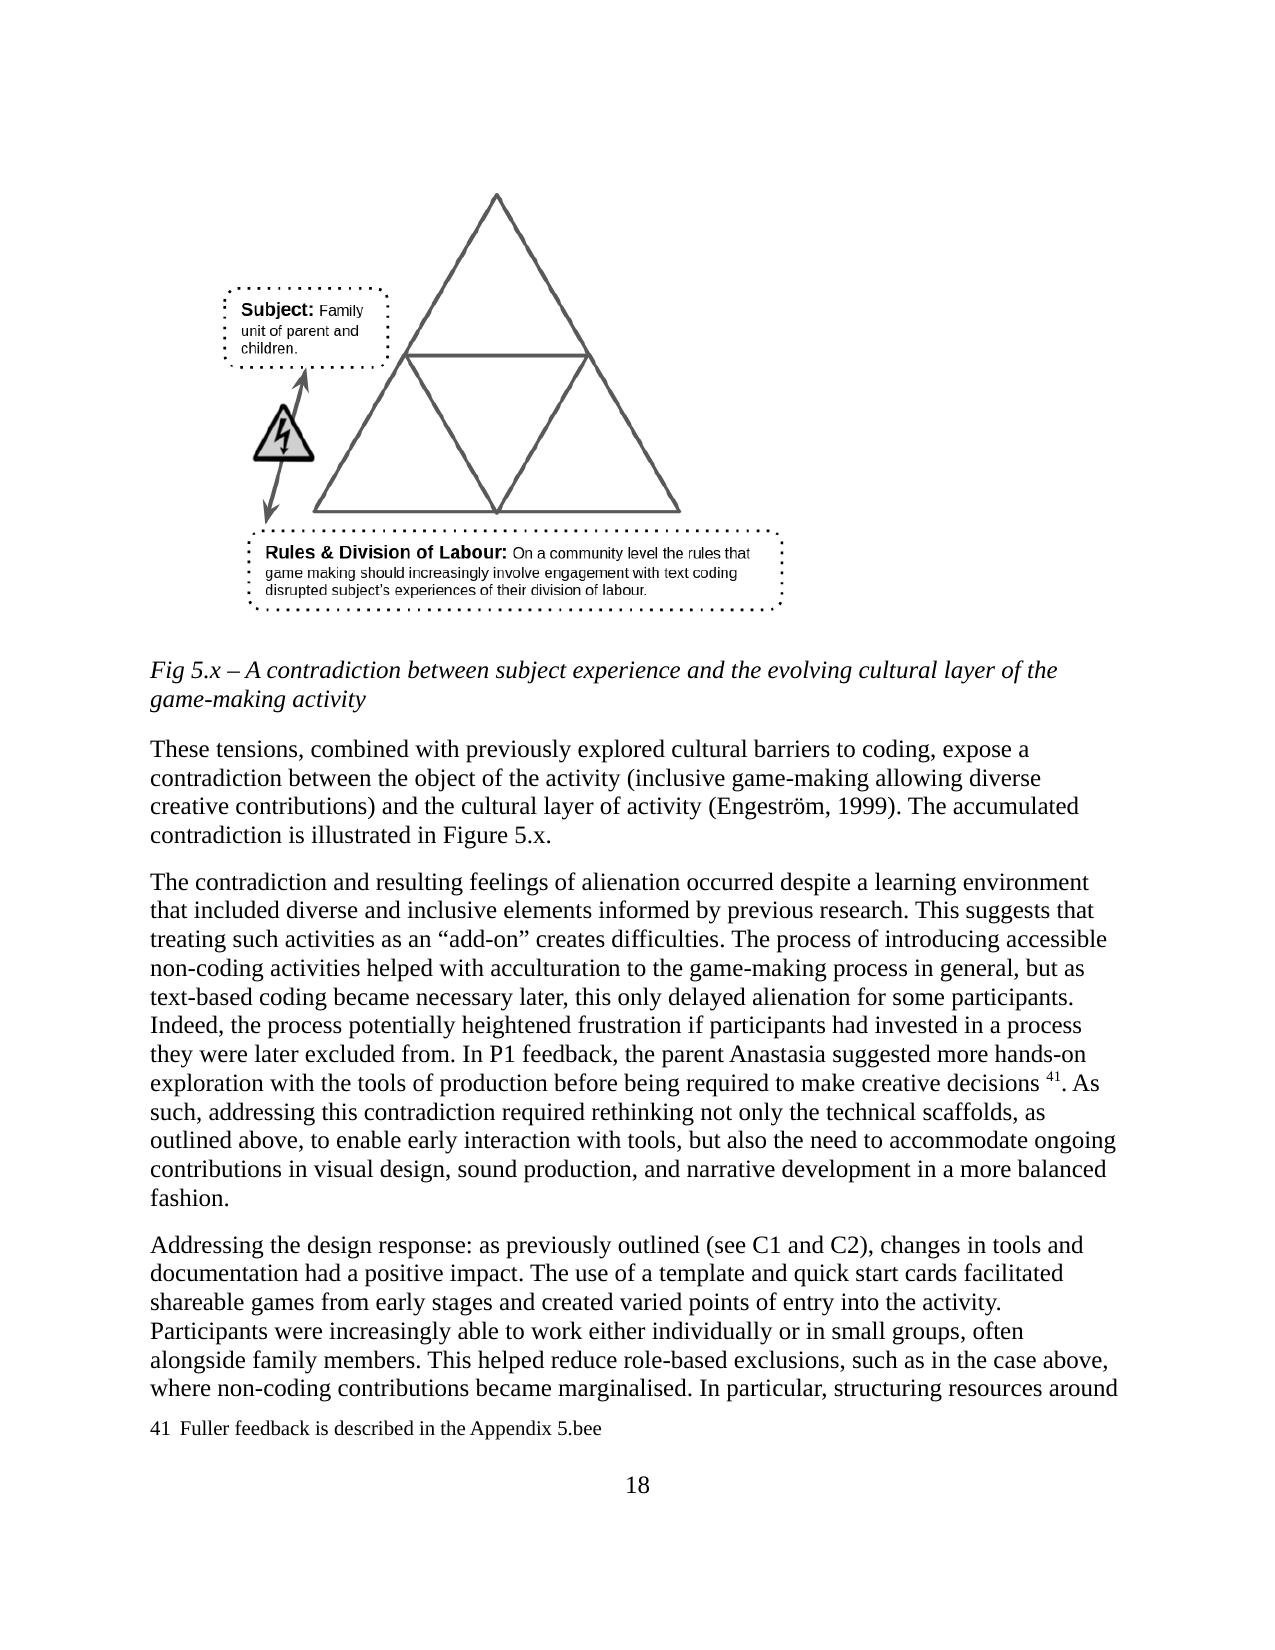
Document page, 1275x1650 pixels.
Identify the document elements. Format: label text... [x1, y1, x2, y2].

picture [150, 150, 1077, 643]
text The contradiction and resulting feelings of alienation occurred despite a learning environment that included diverse and inclusive elements informed by previous research. This suggests that treating such activities as an “add-on” creates difficulties. The process of introducing accessible non-coding activities helped with acculturation to the game-making process in general, but as text-based coding became necessary later, this only delayed alienation for some participants. Indeed, the process potentially heightened frustration if participants had invested in a process they were later excluded from. In P1 feedback, the parent Anastasia suggested more hands-on exploration with the tools of production before being required to make creative decisions . As such, addressing this contradiction required rethinking not only the technical scaffolds, as outlined above, to enable early interaction with tools, but also the need to accommodate ongoing contributions in visual design, sound production, and narrative development in a more balanced fashion. [150, 867, 1125, 1212]
text These tensions, combined with previously explored cultural barriers to coding, expose a contradiction between the object of the activity (inclusive game-making allowing diverse creative contributions) and the cultural layer of activity (Engeström, 1999). The accumulated contradiction is illustrated in Figure 5.x. [150, 734, 1125, 849]
text Addressing the design response: as previously outlined (see C1 and C2), changes in tools and documentation had a positive impact. The use of a template and quick start cards facilitated shareable games from early stages and created varied points of entry into the activity. Participants were increasingly able to work either individually or in small groups, often alongside family members. This helped reduce role-based exclusions, such as in the case above, where non-coding contributions became marginalised. In particular, structuring resources around [150, 1230, 1125, 1402]
text Fig 5.x – A contradiction between subject experience and the evolving cultural layer of the game-making activity [150, 655, 1125, 712]
text Fuller feedback is described in the Appendix 5.bee [150, 1416, 1125, 1440]
